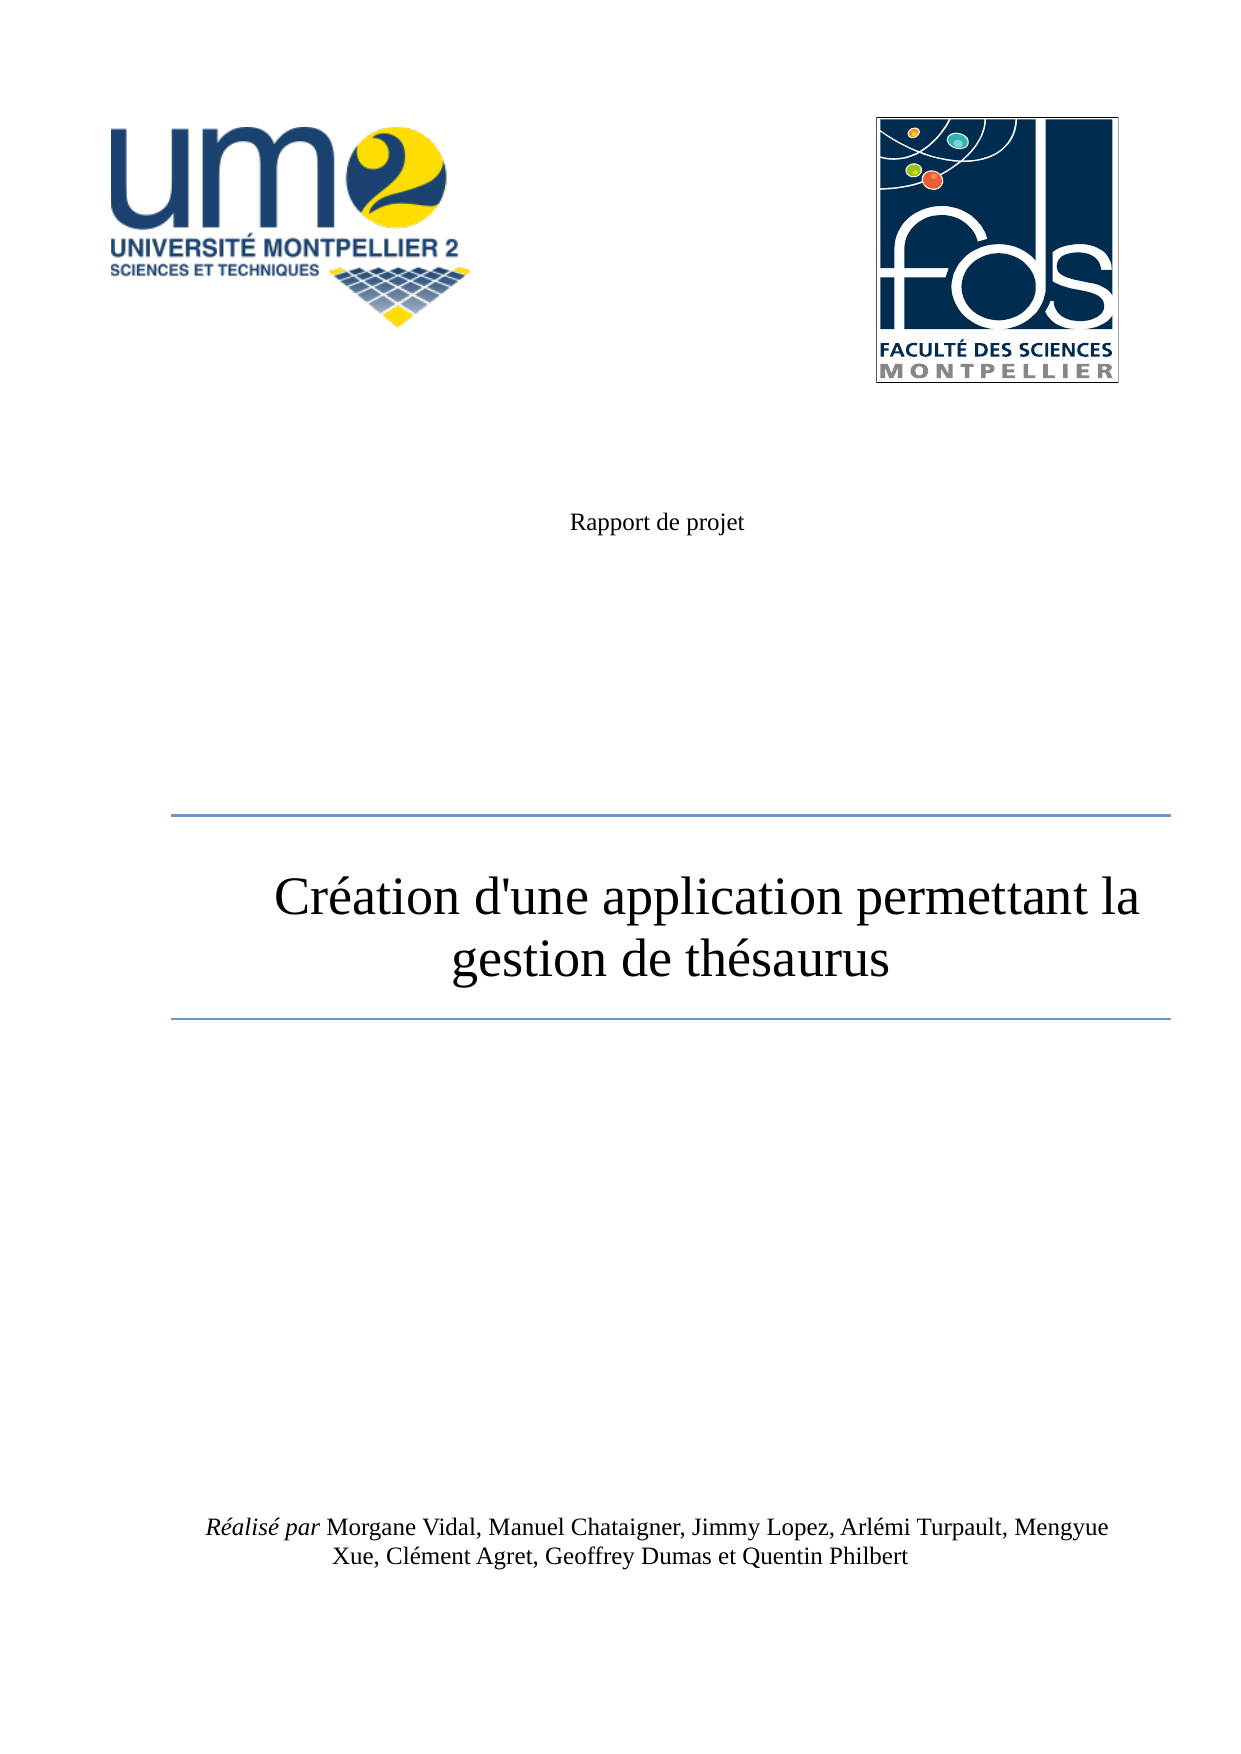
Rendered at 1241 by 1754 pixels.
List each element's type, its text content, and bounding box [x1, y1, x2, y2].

picture [111, 127, 471, 328]
text Réalisé par Morgane Vidal, Manuel Chataigner, Jimmy Lopez, Arlémi Turpault, Mengyue Xue, Clément Agret, Geoffrey Dumas et Quentin Philbert [118, 1512, 1122, 1570]
text Rapport de projet [118, 507, 1122, 536]
text Création d'une application permettant la gestion de thésaurus [200, 864, 1141, 988]
